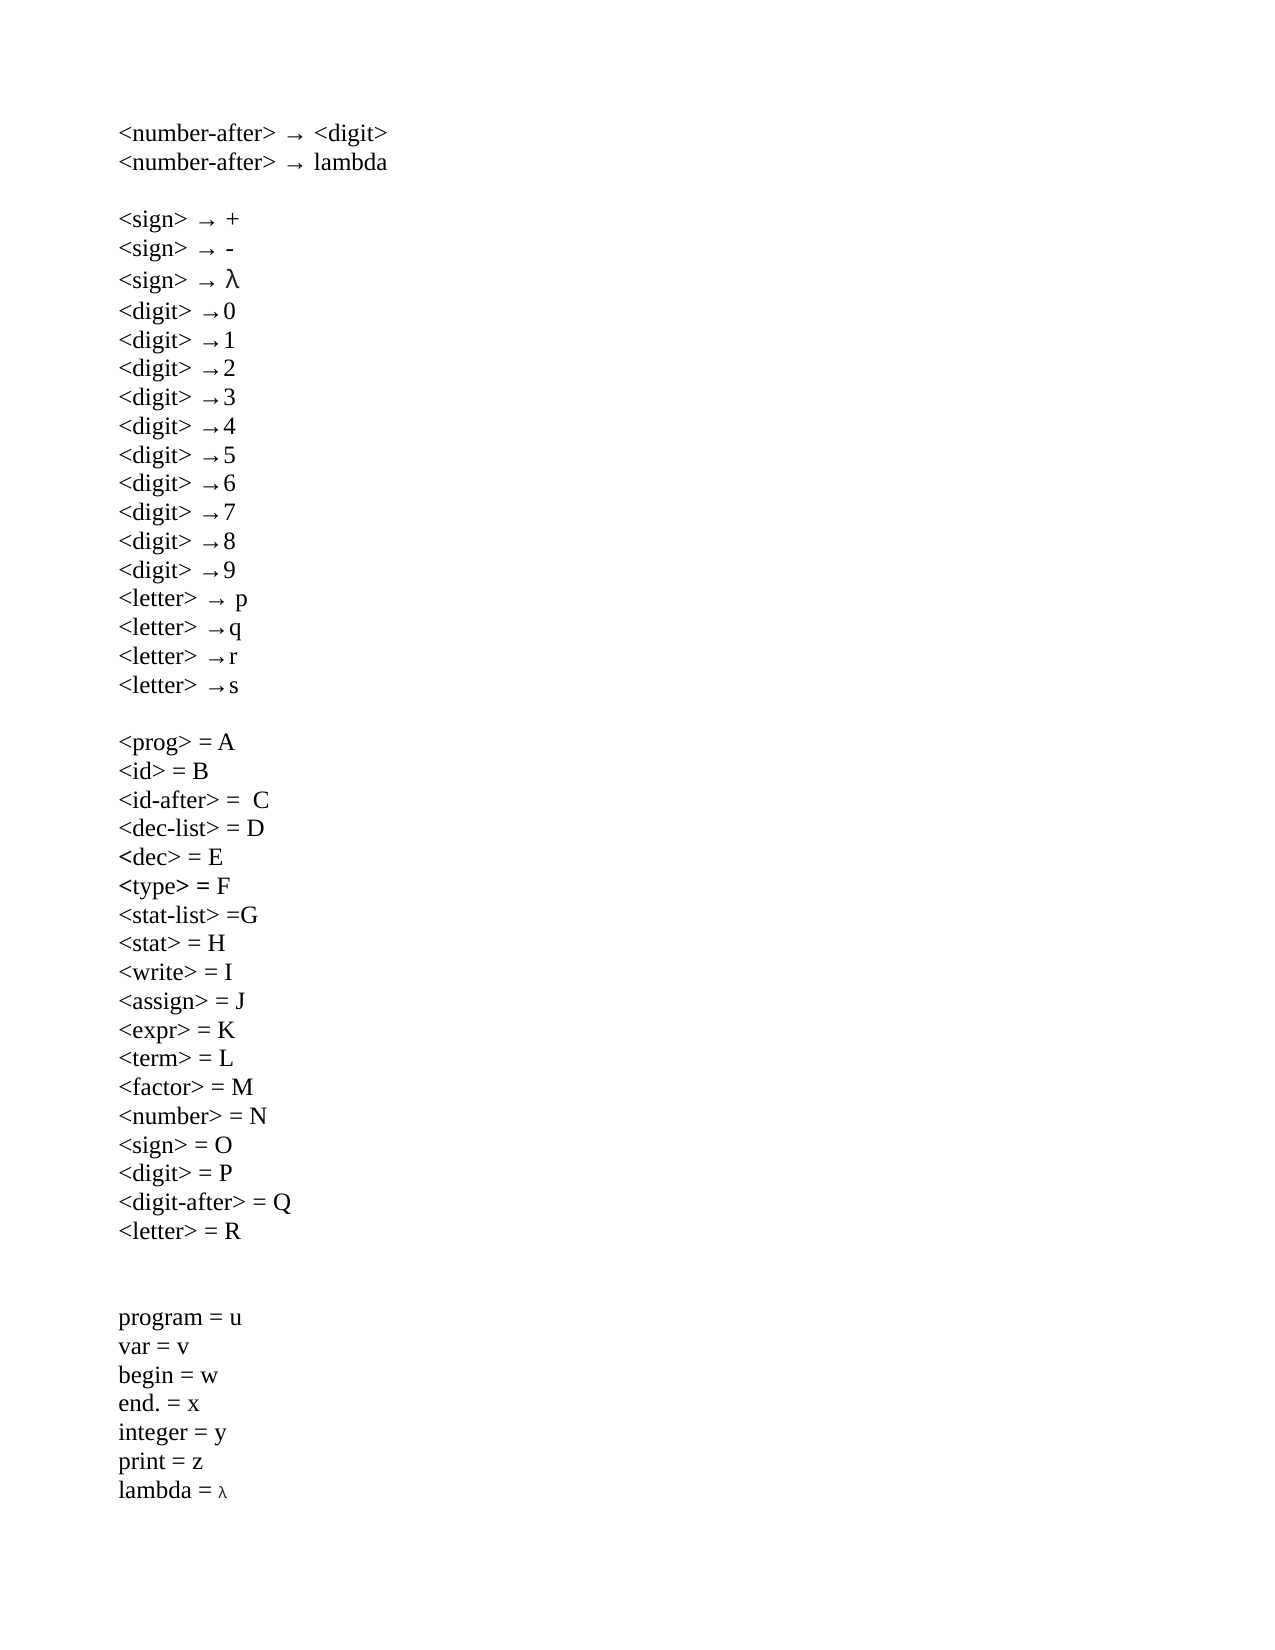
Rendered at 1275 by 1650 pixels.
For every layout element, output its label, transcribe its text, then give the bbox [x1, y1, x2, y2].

text <digit> →5 [118, 440, 1157, 468]
text <digit> →2 [118, 353, 1157, 382]
text <id> = B [118, 756, 1157, 785]
text <id-after> = C [118, 785, 1157, 813]
text <assign> = J [118, 986, 1157, 1015]
text <number-after> → <digit> [118, 118, 1157, 147]
text lambda = λ [118, 1475, 1157, 1503]
text <letter> = R [118, 1216, 1157, 1245]
text var = v [118, 1331, 1157, 1360]
text <dec> = E [118, 842, 1157, 871]
text <digit> →7 [118, 497, 1157, 526]
text <term> = L [118, 1043, 1157, 1072]
text <factor> = M [118, 1072, 1157, 1101]
text <type> = F [118, 871, 1157, 900]
text end. = x [118, 1388, 1157, 1417]
text <digit> →8 [118, 526, 1157, 555]
text program = u [118, 1302, 1157, 1331]
text <stat-list> =G [118, 900, 1157, 928]
text begin = w [118, 1360, 1157, 1388]
text <digit> →6 [118, 468, 1157, 497]
text <digit> →0 [118, 296, 1157, 325]
text <sign> = O [118, 1130, 1157, 1158]
text <dec-list> = D [118, 813, 1157, 842]
text <digit> →1 [118, 325, 1157, 353]
text <letter> → p [118, 583, 1157, 612]
text integer = y [118, 1417, 1157, 1446]
text <write> = I [118, 957, 1157, 986]
text <digit> →4 [118, 411, 1157, 440]
text <letter> →s [118, 670, 1157, 698]
text <digit> →9 [118, 555, 1157, 583]
text <sign> → λ [118, 262, 1157, 296]
text <letter> →q [118, 612, 1157, 641]
text <letter> →r [118, 641, 1157, 670]
text <prog> = A [118, 727, 1157, 756]
text <sign> → - [118, 233, 1157, 262]
text <stat> = H [118, 928, 1157, 957]
text <sign> → + [118, 204, 1157, 233]
text <digit-after> = Q [118, 1187, 1157, 1216]
text print = z [118, 1446, 1157, 1475]
text <digit> →3 [118, 382, 1157, 411]
text <expr> = K [118, 1015, 1157, 1043]
text <number> = N [118, 1101, 1157, 1130]
text <digit> = P [118, 1158, 1157, 1187]
text <number-after> → lambda [118, 147, 1157, 176]
